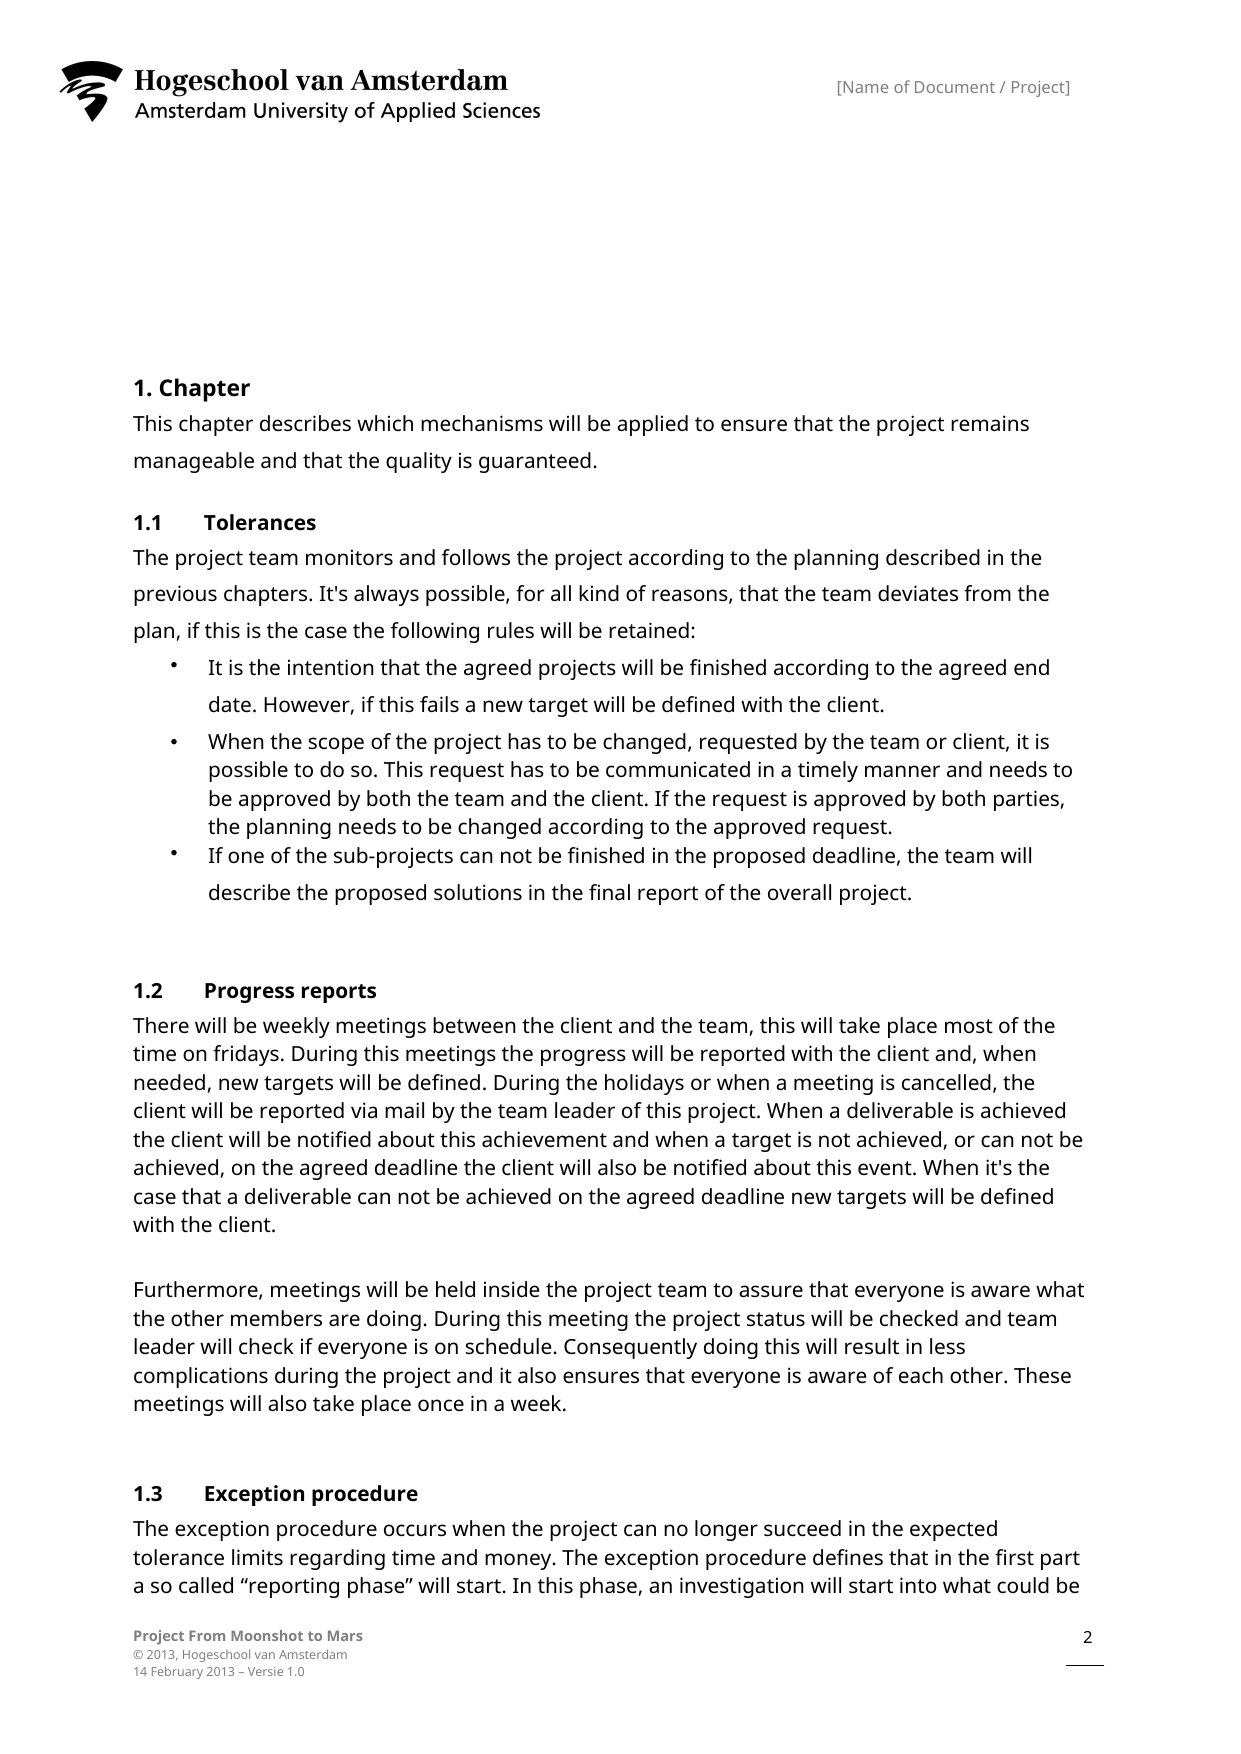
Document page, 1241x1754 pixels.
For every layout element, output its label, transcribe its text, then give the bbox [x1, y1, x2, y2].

subtitle Progress reports [133, 976, 1022, 1005]
text There will be weekly meetings between the client and the team, this will take place most of the time on fridays. During this meetings the progress will be reported with the client and, when needed, new targets will be defined. During the holidays or when a meeting is cancelled, the client will be reported via mail by the team leader of this project. When a deliverable is achieved the client will be notified about this achievement and when a target is not achieved, or can not be achieved, on the agreed deadline the client will also be notified about this event. When it's the case that a deliverable can not be achieved on the agreed deadline new targets will be defined with the client. [133, 1011, 1092, 1239]
subtitle Exception procedure [133, 1479, 1022, 1508]
text The exception procedure occurs when the project can no longer succeed in the expected tolerance limits regarding time and money. The exception procedure defines that in the first part a so called “reporting phase” will start. In this phase, an investigation will start into what could be [133, 1514, 1092, 1599]
text Furthermore, meetings will be held inside the project team to assure that everyone is aware what the other members are doing. During this meeting the project status will be checked and team leader will check if everyone is on schedule. Consequently doing this will result in less complications during the project and it also ensures that everyone is aware of each other. These meetings will also take place once in a week. [133, 1276, 1092, 1418]
list If one of the sub-projects can not be finished in the proposed deadline, the team will describe the proposed solutions in the final report of the overall project. [170, 841, 1092, 906]
text The project team monitors and follows the project according to the planning described in the previous chapters. It's always possible, for all kind of reasons, that the team deviates from the plan, if this is the case the following rules will be retained: [133, 543, 1092, 645]
picture [0, 0, 622, 123]
subtitle 1. Chapter [133, 372, 1092, 403]
subtitle Tolerances [133, 508, 1022, 536]
list It is the intention that the agreed projects will be finished according to the agreed end date. However, if this fails a new target will be defined with the client. [170, 653, 1092, 719]
text This chapter describes which mechanisms will be applied to ensure that the project remains manageable and that the quality is guaranteed. [133, 409, 1092, 474]
list When the scope of the project has to be changed, requested by the team or client, it is possible to do so. This request has to be communicated in a timely manner and needs to be approved by both the team and the client. If the request is approved by both parties, the planning needs to be changed according to the approved request. [170, 727, 1092, 841]
